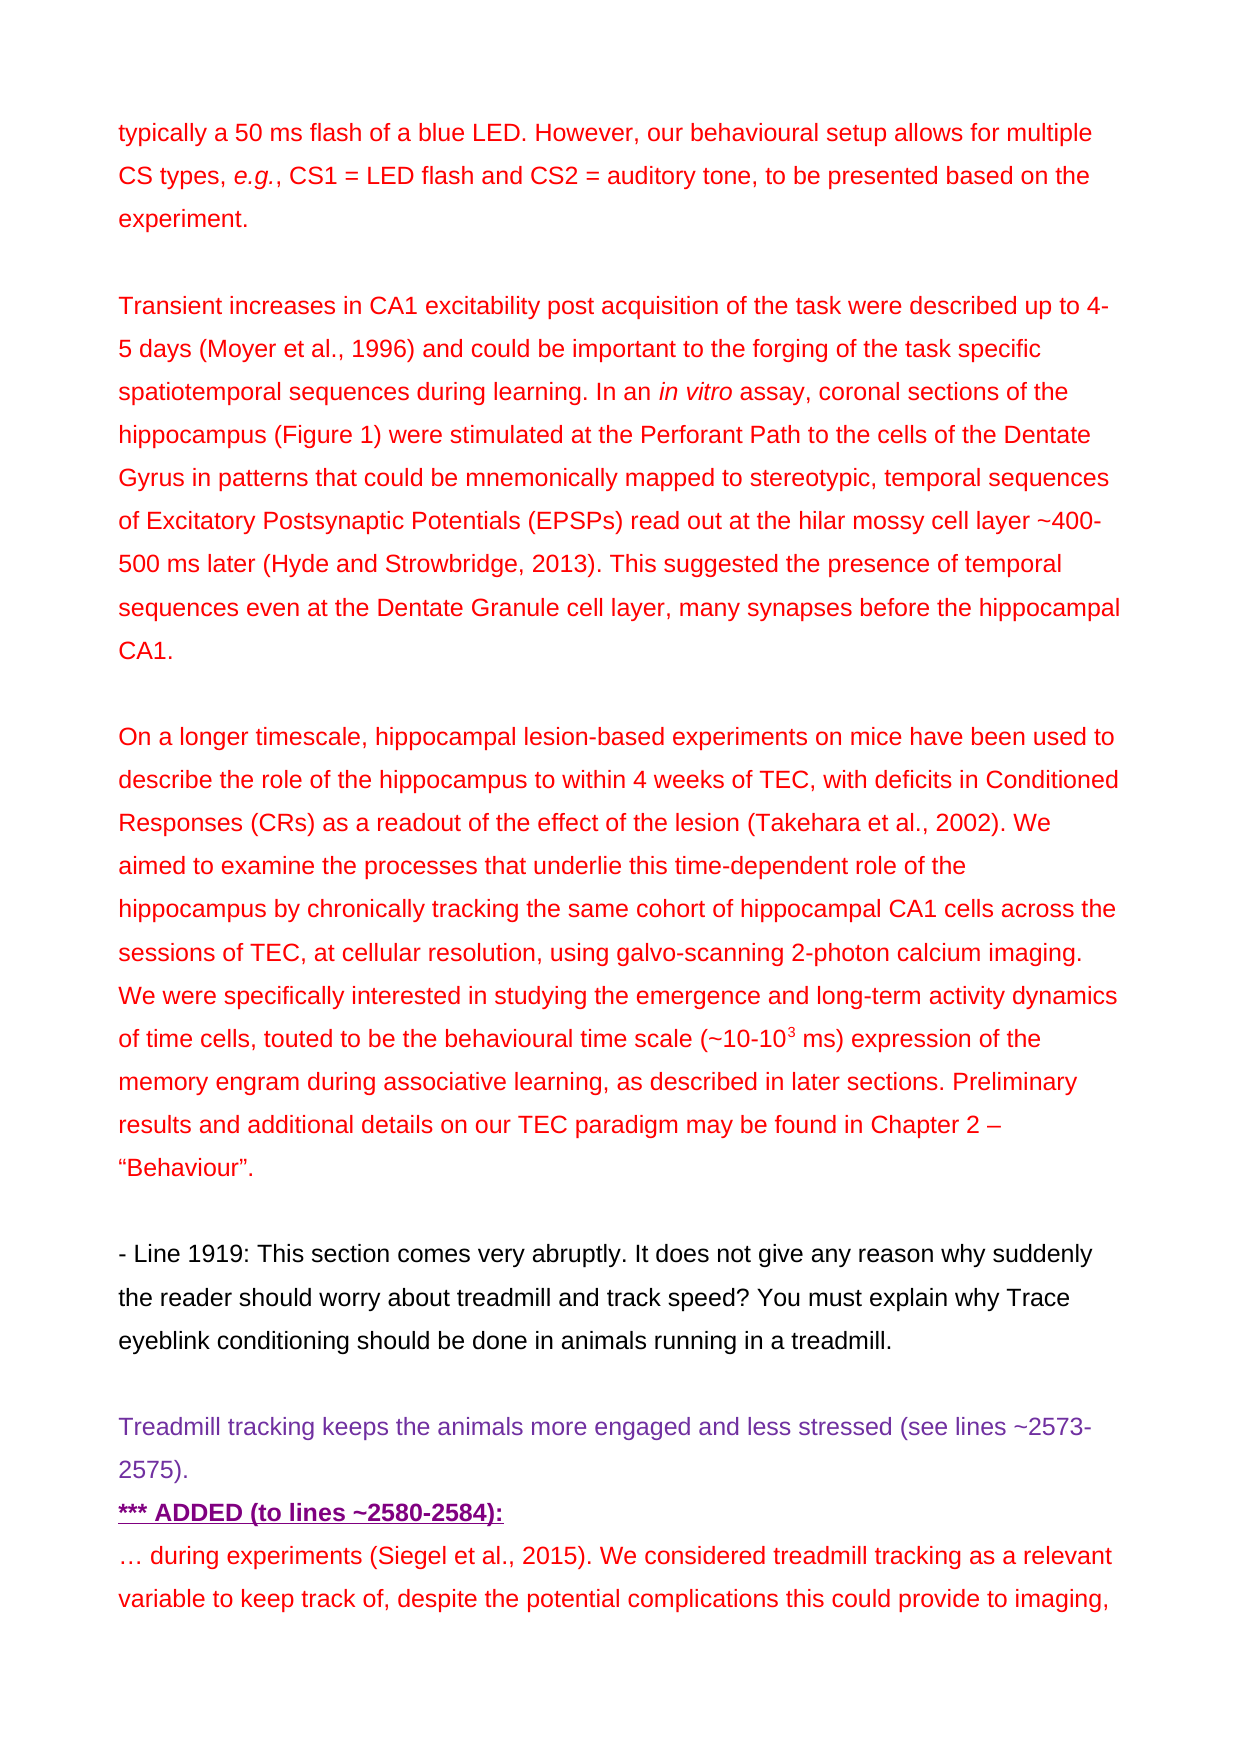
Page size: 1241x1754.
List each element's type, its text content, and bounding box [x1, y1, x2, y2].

text Treadmill tracking keeps the animals more engaged and less stressed (see lines ~2573-2575). [118, 1412, 1122, 1484]
text … during experiments (Siegel et al., 2015). We considered treadmill tracking as a relevant variable to keep track of, despite the potential complications this could provide to imaging, [118, 1541, 1122, 1613]
text On a longer timescale, hippocampal lesion-based experiments on mice have been used to describe the role of the hippocampus to within 4 weeks of TEC, with deficits in Conditioned Responses (CRs) as a readout of the effect of the lesion (Takehara et al., 2002). We aimed to examine the processes that underlie this time-dependent role of the hippocampus by chronically tracking the same cohort of hippocampal CA1 cells across the sessions of TEC, at cellular resolution, using galvo-scanning 2-photon calcium imaging. We were specifically interested in studying the emergence and long-term activity dynamics of time cells, touted to be the behavioural time scale (~10-103 ms) expression of the memory engram during associative learning, as described in later sections. Preliminary results and additional details on our TEC paradigm may be found in Chapter 2 – “Behaviour”. [118, 722, 1122, 1182]
text Transient increases in CA1 excitability post acquisition of the task were described up to 4-5 days (Moyer et al., 1996) and could be important to the forging of the task specific spatiotemporal sequences during learning. In an in vitro assay, coronal sections of the hippocampus (Figure 1) were stimulated at the Perforant Path to the cells of the Dentate Gyrus in patterns that could be mnemonically mapped to stereotypic, temporal sequences of Excitatory Postsynaptic Potentials (EPSPs) read out at the hilar mossy cell layer ~400-500 ms later (Hyde and Strowbridge, 2013). This suggested the presence of temporal sequences even at the Dentate Granule cell layer, many synapses before the hippocampal CA1. [118, 291, 1122, 664]
text - Line 1919: This section comes very abruptly. It does not give any reason why suddenly the reader should worry about treadmill and track speed? You must explain why Trace eyeblink conditioning should be done in animals running in a treadmill. [118, 1239, 1122, 1354]
text typically a 50 ms flash of a blue LED. However, our behavioural setup allows for multiple CS types, e.g., CS1 = LED flash and CS2 = auditory tone, to be presented based on the experiment. [118, 118, 1122, 233]
text *** ADDED (to lines ~2580-2584): [118, 1498, 1122, 1527]
